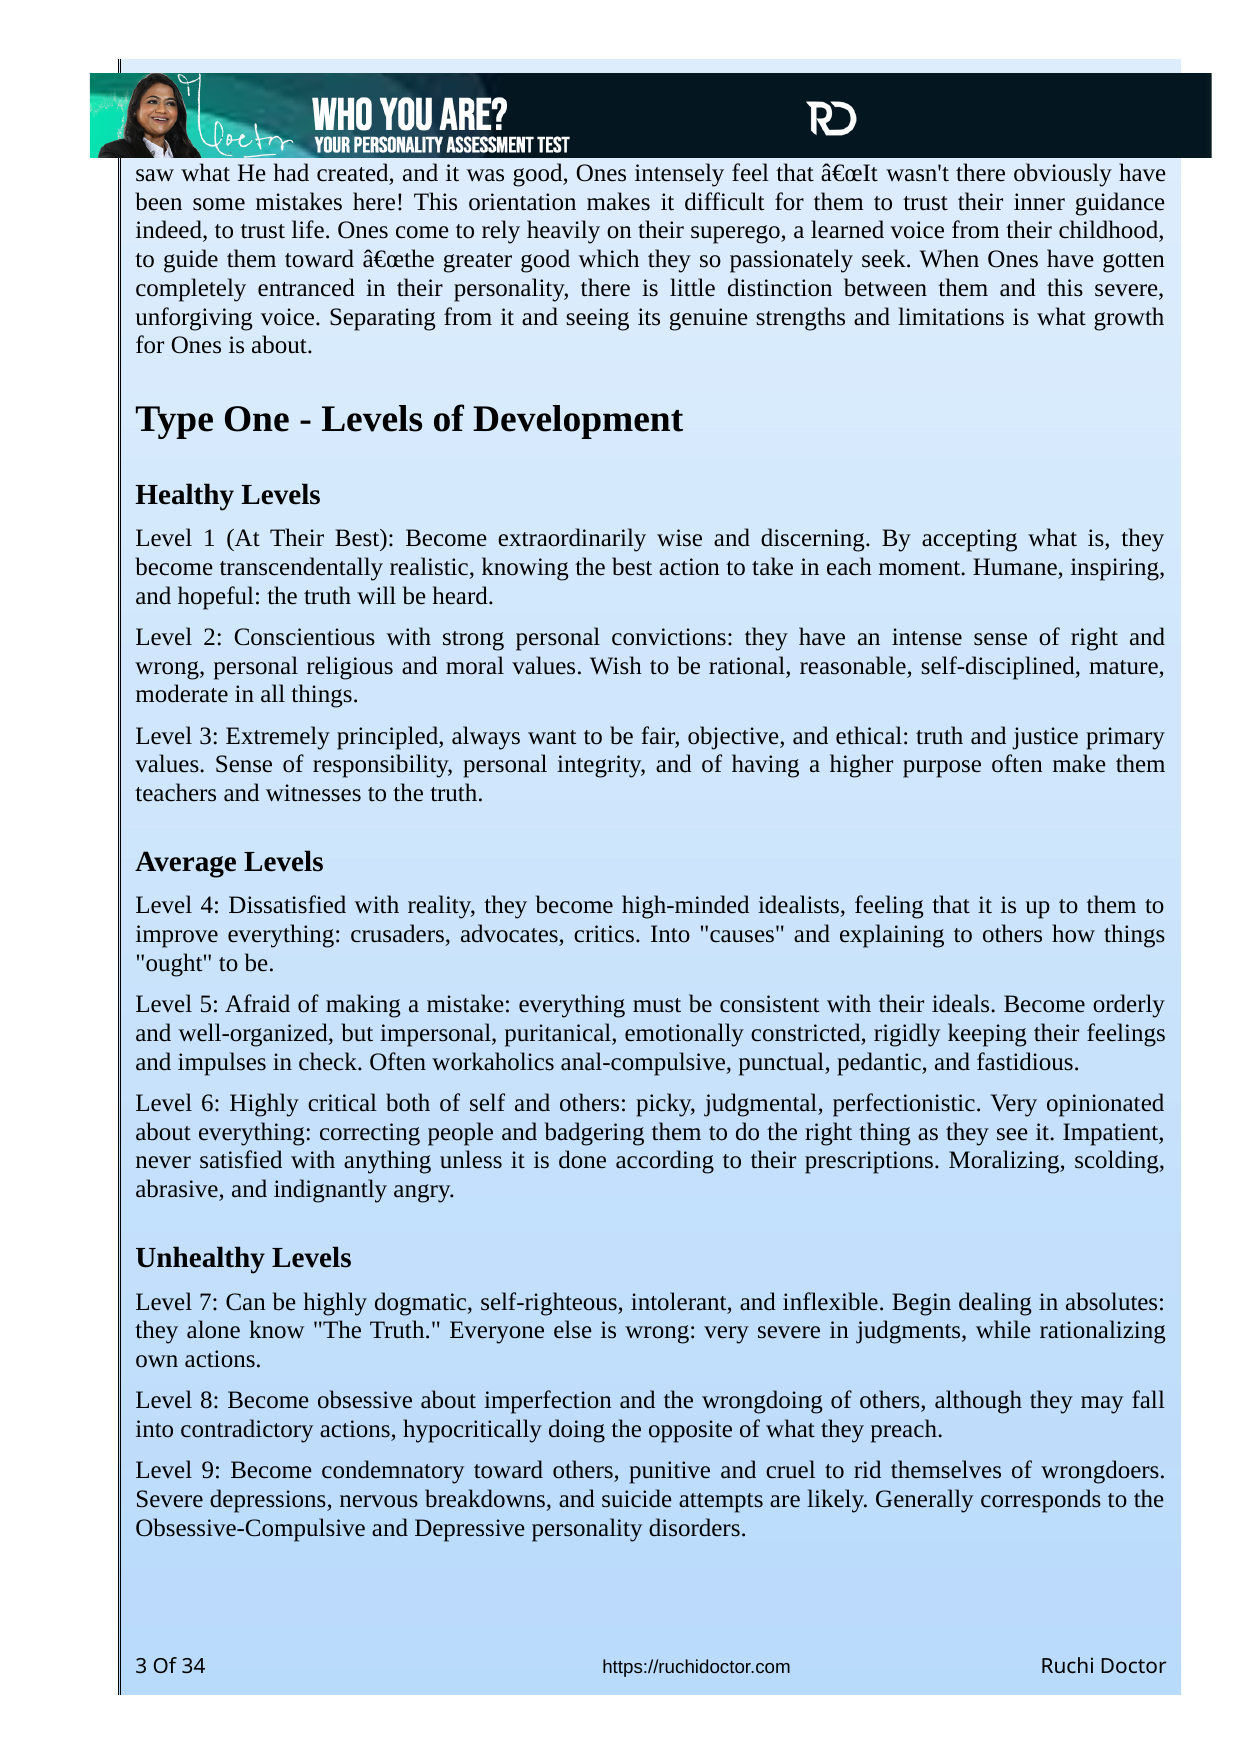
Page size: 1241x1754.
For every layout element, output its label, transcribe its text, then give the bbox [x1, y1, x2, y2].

text Level 3: Extremely principled, always want to be fair, objective, and ethical: truth and justice primary values. Sense of responsibility, personal integrity, and of having a higher purpose often make them teachers and witnesses to the truth. [135, 721, 1166, 807]
text saw what He had created, and it was good, Ones intensely feel that â€œIt wasn't there obviously have been some mistakes here! This orientation makes it difficult for them to trust their inner guidance indeed, to trust life. Ones come to rely heavily on their superego, a learned voice from their childhood, to guide them toward â€œthe greater good which they so passionately seek. When Ones have gotten completely entranced in their personality, there is little distinction between them and this severe, unforgiving voice. Separating from it and seeing its genuine strengths and limitations is what growth for Ones is about. [135, 158, 1166, 359]
text Level 5: Afraid of making a mistake: everything must be consistent with their ideals. Become orderly and well-organized, but impersonal, puritanical, emotionally constricted, rigidly keeping their feelings and impulses in check. Often workaholics anal-compulsive, punctual, pedantic, and fastidious. [135, 989, 1166, 1076]
subtitle Healthy Levels [135, 477, 1166, 511]
subtitle Type One - Levels of Development [135, 397, 1166, 440]
text Level 1 (At Their Best): Become extraordinarily wise and discerning. By accepting what is, they become transcendentally realistic, knowing the best action to take in each moment. Humane, inspiring, and hopeful: the truth will be heard. [135, 523, 1166, 609]
text Level 4: Dissatisfied with reality, they become high-minded idealists, feeling that it is up to them to improve everything: crusaders, advocates, critics. Into "causes" and explaining to others how things "ought" to be. [135, 891, 1166, 977]
text Level 2: Conscientious with strong personal convictions: they have an intense sense of right and wrong, personal religious and moral values. Wish to be rational, reasonable, self-disciplined, mature, moderate in all things. [135, 622, 1166, 708]
picture [89, 59, 1212, 860]
text Level 6: Highly critical both of self and others: picky, judgmental, perfectionistic. Very opinionated about everything: correcting people and badgering them to do the right thing as they see it. Impatient, never satisfied with anything unless it is done according to their prescriptions. Moralizing, scolding, abrasive, and indignantly angry. [135, 1088, 1166, 1203]
text Level 8: Become obsessive about imperfection and the wrongdoing of others, although they may fall into contradictory actions, hypocritically doing the opposite of what they preach. [135, 1385, 1166, 1443]
subtitle Unhealthy Levels [135, 1241, 1166, 1274]
subtitle Average Levels [135, 844, 1166, 878]
text Level 7: Can be highly dogmatic, self-righteous, intolerant, and inflexible. Begin dealing in absolutes: they alone know "The Truth." Everyone else is wrong: very severe in judgments, while rationalizing own actions. [135, 1287, 1166, 1373]
text Level 9: Become condemnatory toward others, punitive and cruel to rid themselves of wrongdoers. Severe depressions, nervous breakdowns, and suicide attempts are likely. Generally corresponds to the Obsessive-Compulsive and Depressive personality disorders. [135, 1455, 1166, 1542]
